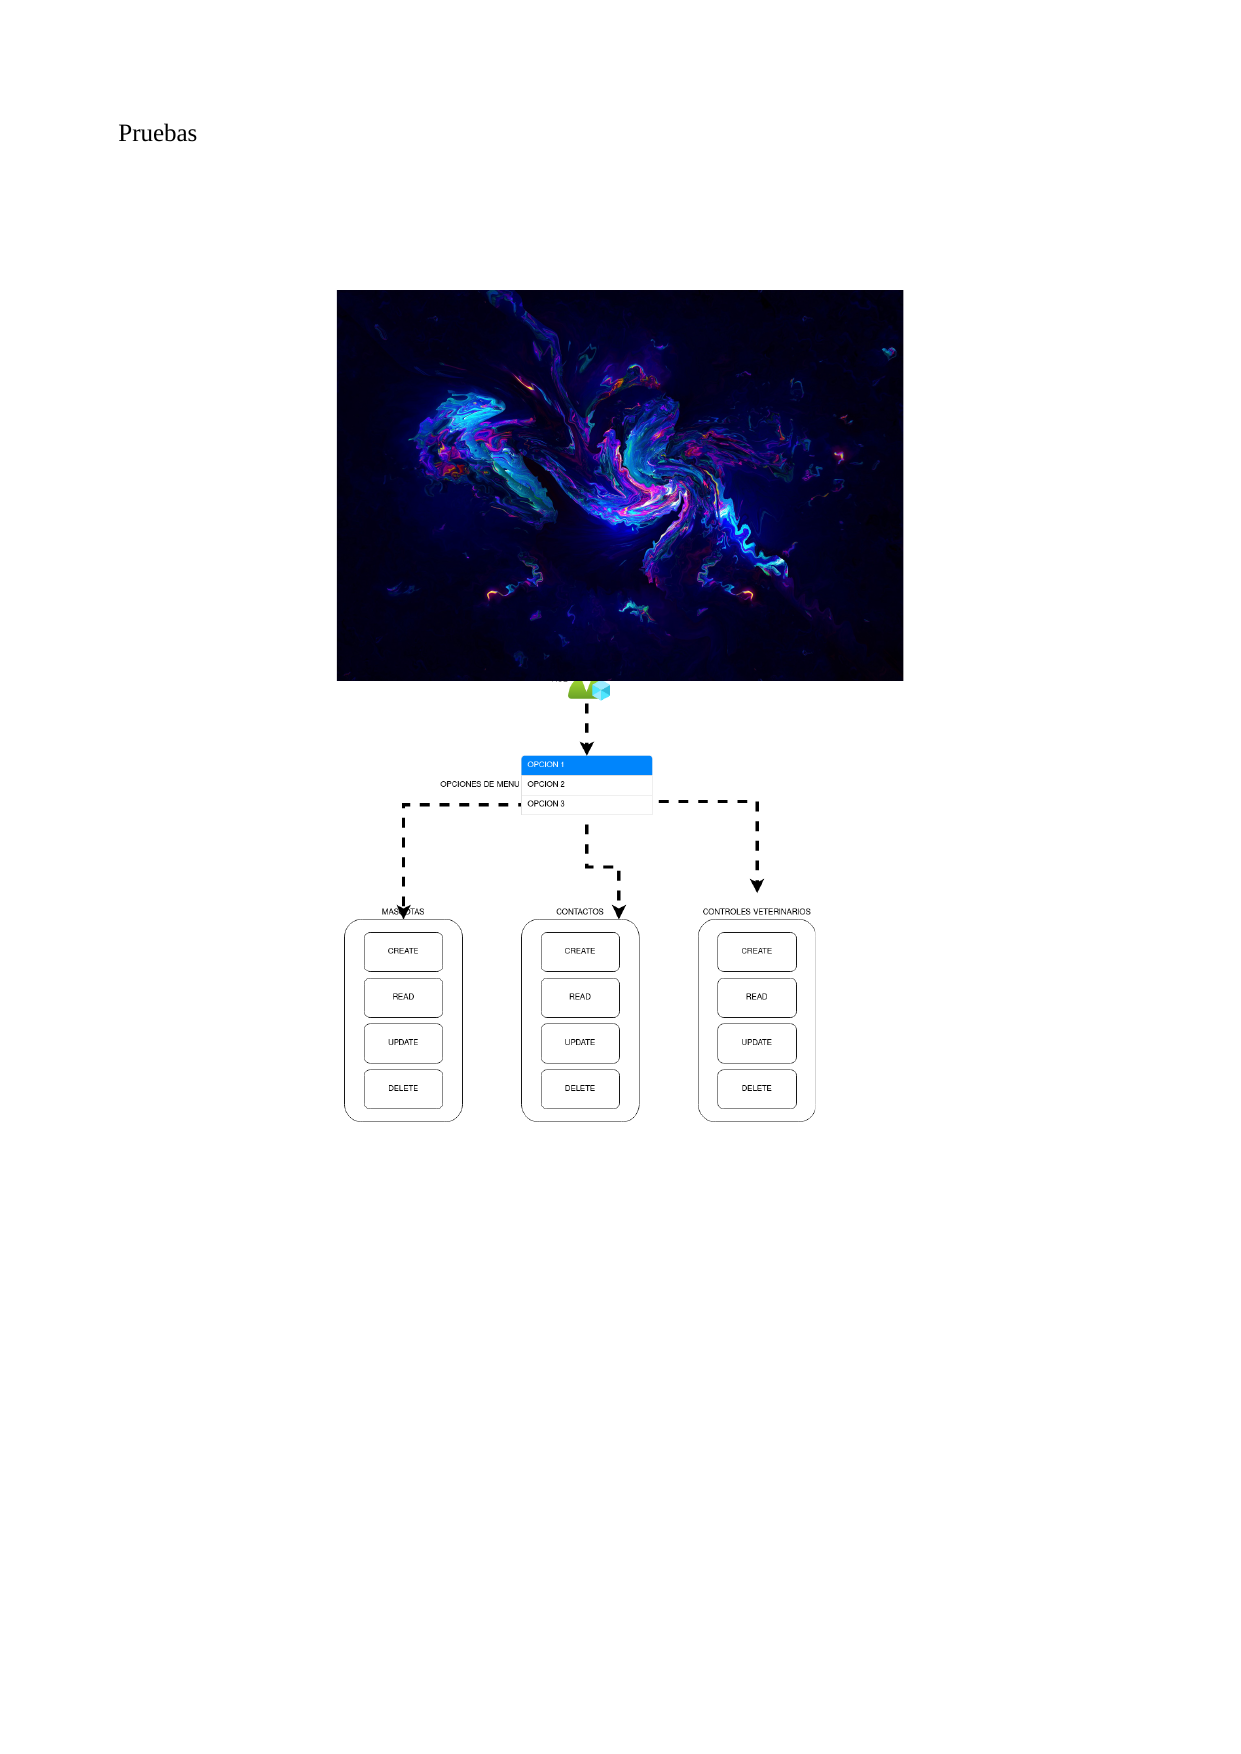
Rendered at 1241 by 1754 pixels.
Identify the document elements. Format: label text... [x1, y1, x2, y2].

text Pruebas [118, 118, 1122, 147]
picture [336, 290, 904, 1122]
